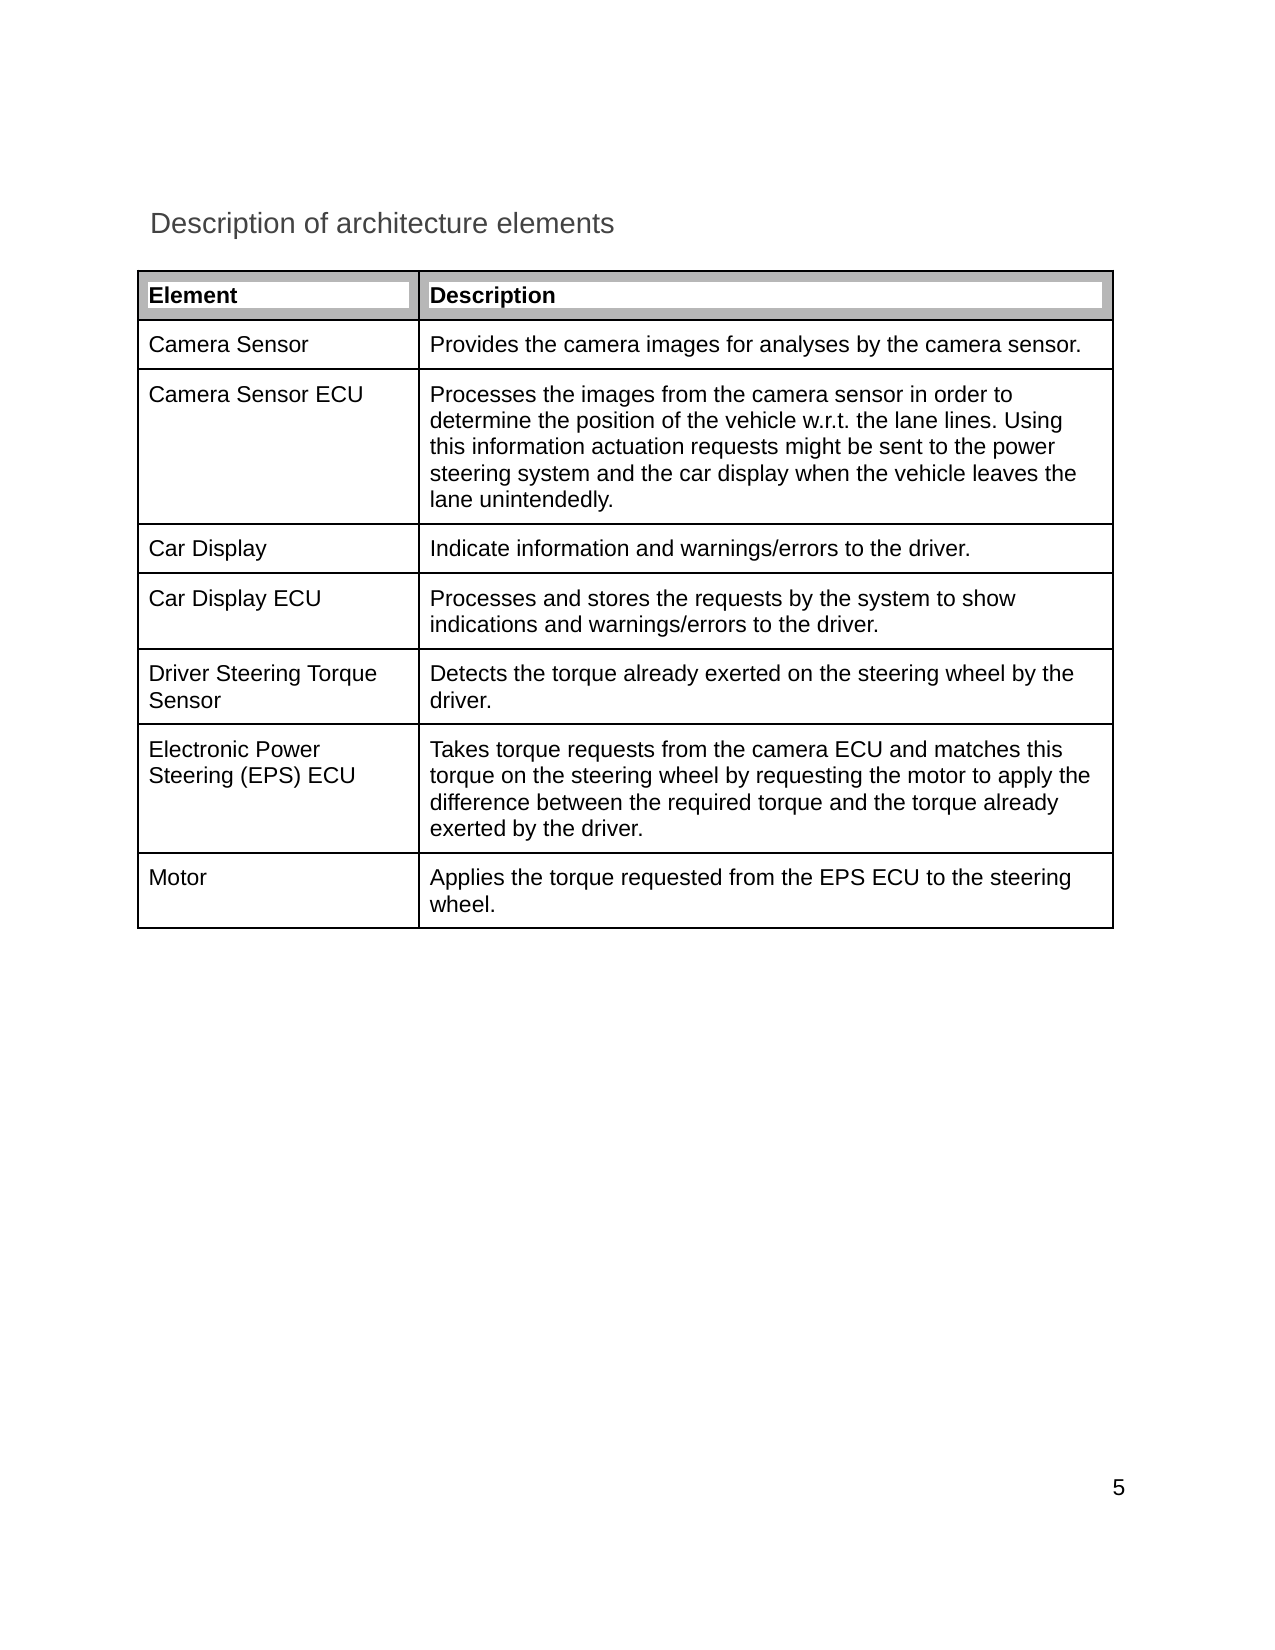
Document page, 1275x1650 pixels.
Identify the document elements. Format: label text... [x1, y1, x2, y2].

table_cell Processes and stores the requests by the system to show indications and warnings/errors to the driver. [420, 574, 1112, 648]
table_cell Provides the camera images for analyses by the camera sensor. [420, 321, 1112, 368]
table_cell Takes torque requests from the camera ECU and matches this torque on the steering wheel by requesting the motor to apply the difference between the required torque and the torque already exerted by the driver. [420, 725, 1112, 852]
table_header Element [139, 272, 418, 319]
table_cell Car Display ECU [139, 574, 418, 648]
table_cell Camera Sensor ECU [139, 370, 418, 523]
table_cell Camera Sensor [139, 321, 418, 368]
subtitle Description of architecture elements [150, 206, 1125, 239]
table_cell Driver Steering Torque Sensor [139, 650, 418, 723]
table_cell Processes the images from the camera sensor in order to determine the position of the vehicle w.r.t. the lane lines. Using this information actuation requests might be sent to the power steering system and the car display when the vehicle leaves the lane unintendedly. [420, 370, 1112, 523]
table_cell Applies the torque requested from the EPS ECU to the steering wheel. [420, 854, 1112, 927]
table_cell Motor [139, 854, 418, 927]
table_cell Detects the torque already exerted on the steering wheel by the driver. [420, 650, 1112, 723]
table_cell Electronic Power Steering (EPS) ECU [139, 725, 418, 852]
table_cell Indicate information and warnings/errors to the driver. [420, 525, 1112, 572]
table_cell Car Display [139, 525, 418, 572]
table_header Description [420, 272, 1112, 319]
